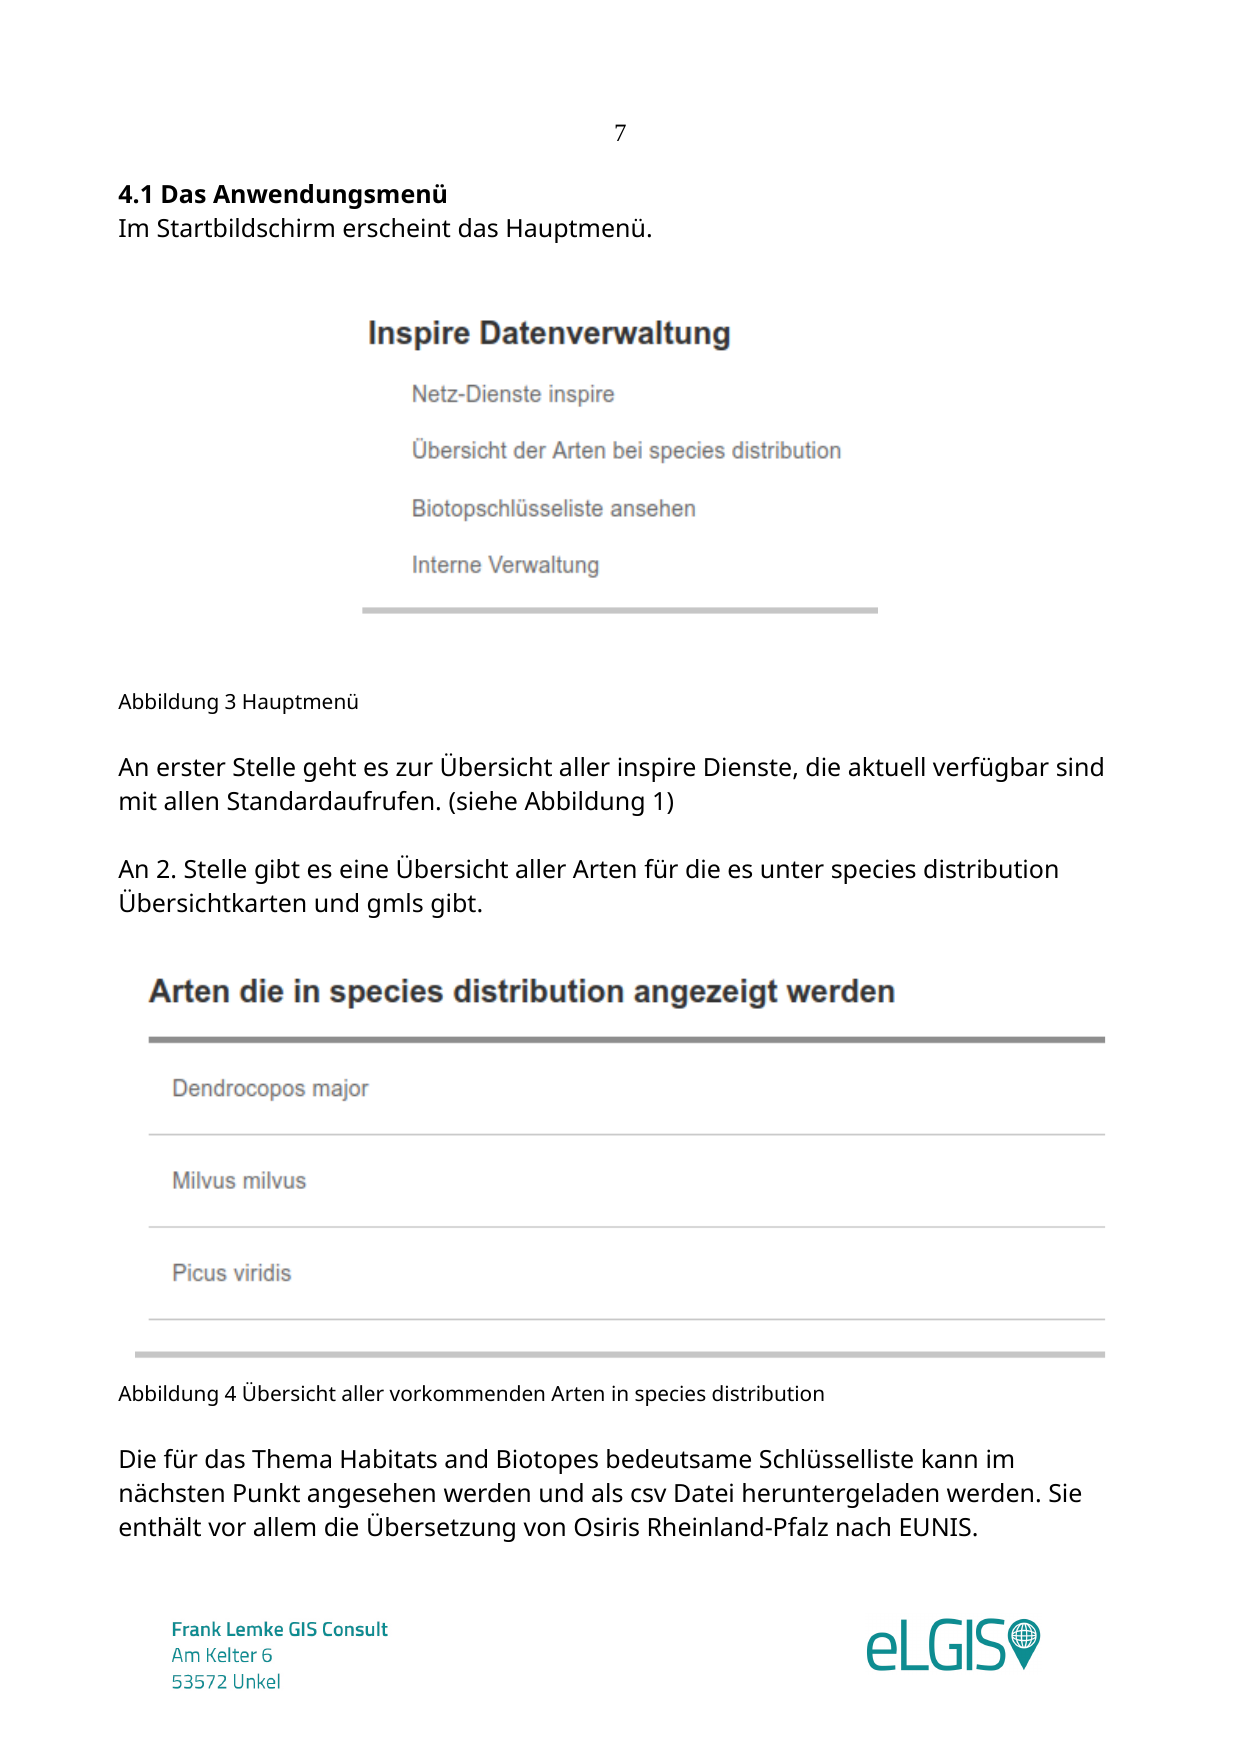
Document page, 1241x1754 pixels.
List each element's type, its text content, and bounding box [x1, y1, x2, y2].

picture [161, 1608, 398, 1705]
text 4.1 Das Anwendungsmenü [118, 176, 1122, 210]
picture [135, 954, 1106, 1380]
text An erster Stelle geht es zur Übersicht aller inspire Dienste, die aktuell verfügbar sind mit allen Standardaufrufen. (siehe Abbildung 1) [118, 750, 1122, 818]
text An 2. Stelle gibt es eine Übersicht aller Arten für die es unter species distribution Übersichtkarten und gmls gibt. [118, 852, 1122, 920]
picture [362, 244, 878, 639]
picture [864, 1613, 1042, 1675]
text Abbildung 3 Hauptmenü [118, 687, 1122, 716]
text Im Startbildschirm erscheint das Hauptmenü. [118, 210, 1122, 244]
text Abbildung 4 Übersicht aller vorkommenden Arten in species distribution [118, 954, 1122, 1408]
text Die für das Thema Habitats and Biotopes bedeutsame Schlüsselliste kann im nächsten Punkt angesehen werden und als csv Datei heruntergeladen werden. Sie enthält vor allem die Übersetzung von Osiris Rheinland-Pfalz nach EUNIS. [118, 1442, 1122, 1544]
